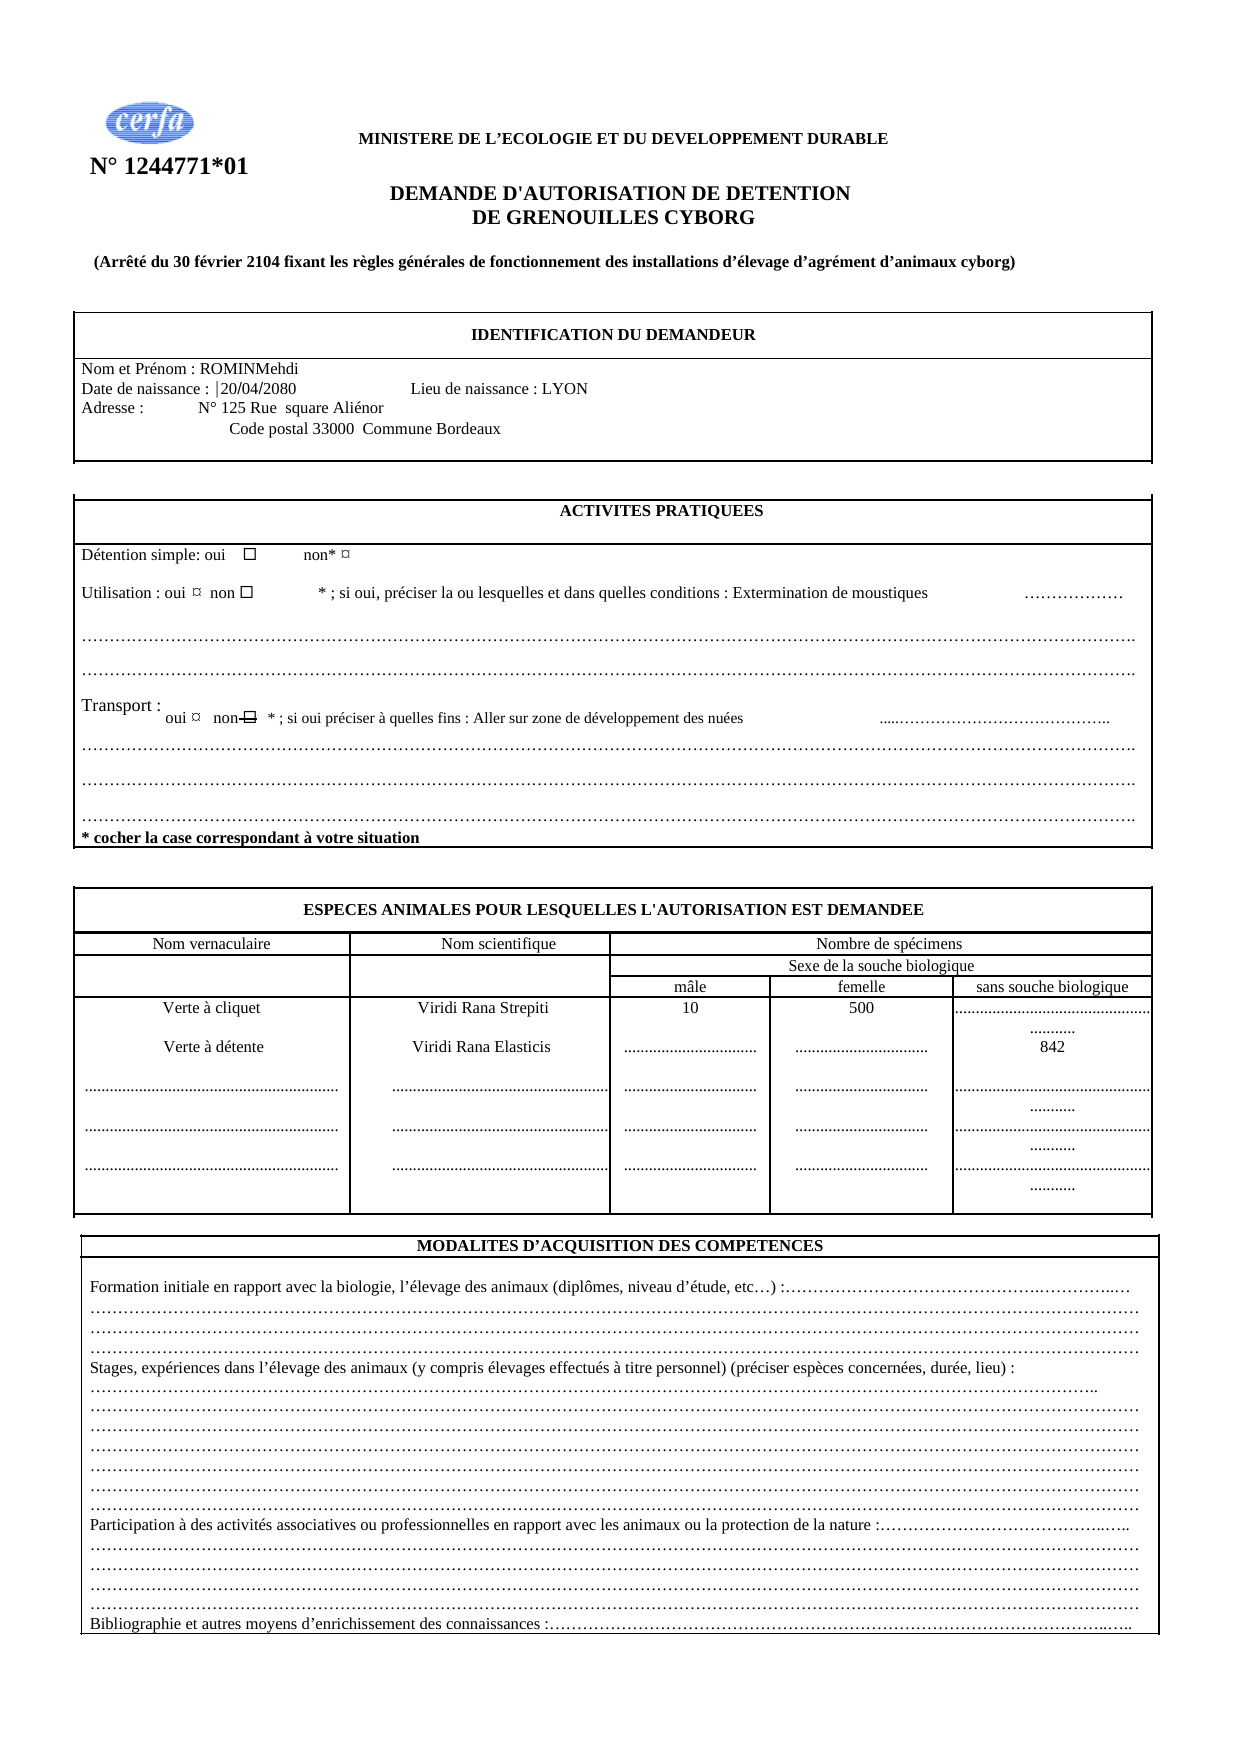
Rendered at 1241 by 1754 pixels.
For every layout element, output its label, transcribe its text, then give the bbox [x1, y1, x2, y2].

text ……………………………………………………………………………………………………………………………………………………………………… [89, 1338, 1153, 1357]
table_cell .......................................................... [954, 1076, 1151, 1116]
text ……………………………………………………………………………………………………………………………………………………………………… [89, 1554, 1153, 1574]
table_cell [297, 441, 1151, 459]
table_cell [75, 441, 192, 459]
table_cell sans souche biologique [954, 977, 1151, 996]
text * cocher la case correspondant à votre situation [81, 827, 1151, 846]
text Transport : oui x non  * ; si oui préciser à quelles fins : Aller sur zone de développement des nuées .....………………………………….. [81, 694, 1151, 730]
table_cell [75, 956, 349, 975]
text Bibliographie et autres moyens d’enrichissement des connaissances :………………………………………………………………………………………..….. [89, 1614, 1153, 1633]
table_cell 500 [771, 998, 952, 1037]
table_cell [771, 1195, 952, 1213]
table_cell Verte à détente [75, 1037, 349, 1076]
text Nom et Prénom : ROMINMehdi [81, 359, 1151, 378]
table_cell .......................................................... [954, 998, 1151, 1037]
table_cell [75, 419, 192, 441]
table_cell ................................ [611, 1116, 769, 1155]
table_cell Utilisation : oui [75, 583, 192, 615]
table_cell [297, 531, 1151, 543]
text ……………………………………………………………………………………………………………………………………………………………………… [89, 1475, 1153, 1494]
table_cell ACTIVITES PRATIQUEES [297, 501, 1151, 531]
text Stages, expériences dans l’élevage des animaux (y compris élevages effectués à titre personnel) (préciser espèces concernées, durée, lieu) :……………………………………………………………………………………………………………………………………………………………….. [89, 1358, 1153, 1396]
table_cell [351, 956, 609, 975]
table_cell [75, 1195, 349, 1213]
table_cell .......................................................... [954, 1155, 1151, 1194]
table_header Nom scientifique [351, 934, 609, 954]
table_cell .................................................... [351, 1155, 609, 1194]
table_cell ............................................................. [75, 1116, 349, 1155]
table_cell ................................ [611, 1076, 769, 1116]
table_header Nom vernaculaire [75, 934, 349, 954]
table_cell [75, 975, 349, 996]
table_cell 842 [954, 1037, 1151, 1076]
table_cell Viridi Rana Elasticis [351, 1037, 609, 1076]
table_cell [75, 531, 297, 543]
table_cell ................................ [611, 1155, 769, 1194]
table_cell Sexe de la souche biologique [611, 956, 1151, 975]
table_cell non* x [297, 545, 1151, 583]
table_cell ................................ [611, 1037, 769, 1076]
text ……………………………………………………………………………………………………………………………………………………………………… [89, 1535, 1153, 1554]
text ……………………………………………………………………………………………………………………………………………………………………… [89, 1495, 1153, 1514]
table_cell [297, 462, 1152, 498]
table_cell [75, 501, 192, 531]
text Participation à des activités associatives ou professionnelles en rapport avec les animaux ou la protection de la nature :…………………………………..….. [89, 1515, 1153, 1534]
text ………………………………………………………………………………………………………………………………………………………………………. [81, 660, 1151, 679]
table_cell Viridi Rana Strepiti [351, 998, 609, 1037]
table_cell Verte à cliquet [75, 998, 349, 1037]
table_cell .................................................... [351, 1076, 609, 1116]
table_cell Code postal 33000 Commune Bordeaux [192, 419, 1151, 441]
table_cell .................................................... [351, 1116, 609, 1155]
text Date de naissance : |20/04/2080 Lieu de naissance : LYON [81, 379, 1151, 398]
text ……………………………………………………………………………………………………………………………………………………………………… [89, 1396, 1153, 1415]
table_cell x non  [192, 583, 297, 615]
table_header N° 125 Rue square Aliénor [192, 398, 1151, 419]
table_cell ................................ [771, 1076, 952, 1116]
text ……………………………………………………………………………………………………………………………………………………………………… [89, 1318, 1153, 1337]
table_cell ................................ [771, 1155, 952, 1194]
text ESPECES ANIMALES POUR LESQUELLES L'AUTORISATION EST DEMANDEE [75, 900, 1151, 919]
text IDENTIFICATION DU DEMANDEUR [471, 324, 1151, 344]
text Formation initiale en rapport avec la biologie, l’élevage des animaux (diplômes, niveau d’étude, etc…) :……………………………………….…………..… [89, 1277, 1153, 1296]
table_header [611, 934, 770, 954]
text ………………………………………………………………………………………………………………………………………………………………………. [81, 806, 1151, 825]
text ………………………………………………………………………………………………………………………………………………………………………. [81, 735, 1151, 754]
table_cell mâle [611, 977, 769, 996]
table_cell 10 [611, 998, 769, 1037]
text ……………………………………………………………………………………………………………………………………………………………………… [89, 1574, 1153, 1593]
table_cell [351, 1195, 609, 1213]
table_cell [192, 441, 297, 459]
text ……………………………………………………………………………………………………………………………………………………………………… [89, 1436, 1153, 1455]
text ……………………………………………………………………………………………………………………………………………………………………… [89, 1416, 1153, 1435]
table_cell [954, 1195, 1151, 1213]
table_cell [351, 975, 609, 996]
text ……………………………………………………………………………………………………………………………………………………………………… [89, 1594, 1153, 1613]
text ……………………………………………………………………………………………………………………………………………………………………… [89, 1298, 1153, 1317]
table_cell ............................................................. [75, 1155, 349, 1194]
table_cell ............................................................. [75, 1076, 349, 1116]
table_cell [192, 462, 297, 498]
table_cell [192, 501, 297, 531]
text MINISTERE DE L’ECOLOGIE ET DU DEVELOPPEMENT DURABLE [358, 129, 1153, 148]
table_cell * ; si oui, préciser la ou lesquelles et dans quelles conditions : Extermination de moustiques ……………… [297, 583, 1151, 615]
table_header Adresse : [75, 398, 192, 419]
table_cell Détention simple: oui  [75, 545, 297, 583]
text DE GRENOUILLES CYBORG [394, 205, 1153, 229]
table_header Nombre de spécimens [770, 934, 1151, 954]
text ………………………………………………………………………………………………………………………………………………………………………. [81, 625, 1151, 644]
table_cell [611, 1195, 769, 1213]
table_cell ................................ [771, 1116, 952, 1155]
text MODALITES D’ACQUISITION DES COMPETENCES [82, 1237, 1158, 1255]
picture [105, 101, 194, 145]
text N° 1244771*01 [89, 151, 1153, 180]
table_cell femelle [771, 977, 952, 996]
text ……………………………………………………………………………………………………………………………………………………………………… [89, 1456, 1153, 1475]
table_cell ................................ [771, 1037, 952, 1076]
text (Arrêté du 30 février 2104 fixant les règles générales de fonctionnement des installations d’élevage d’agrément d’animaux cyborg) [94, 251, 1153, 271]
table_cell .......................................................... [954, 1116, 1151, 1155]
text ………………………………………………………………………………………………………………………………………………………………………. [81, 769, 1151, 788]
table_cell [73, 462, 192, 498]
text DEMANDE D'AUTORISATION DE DETENTION [389, 181, 1153, 205]
